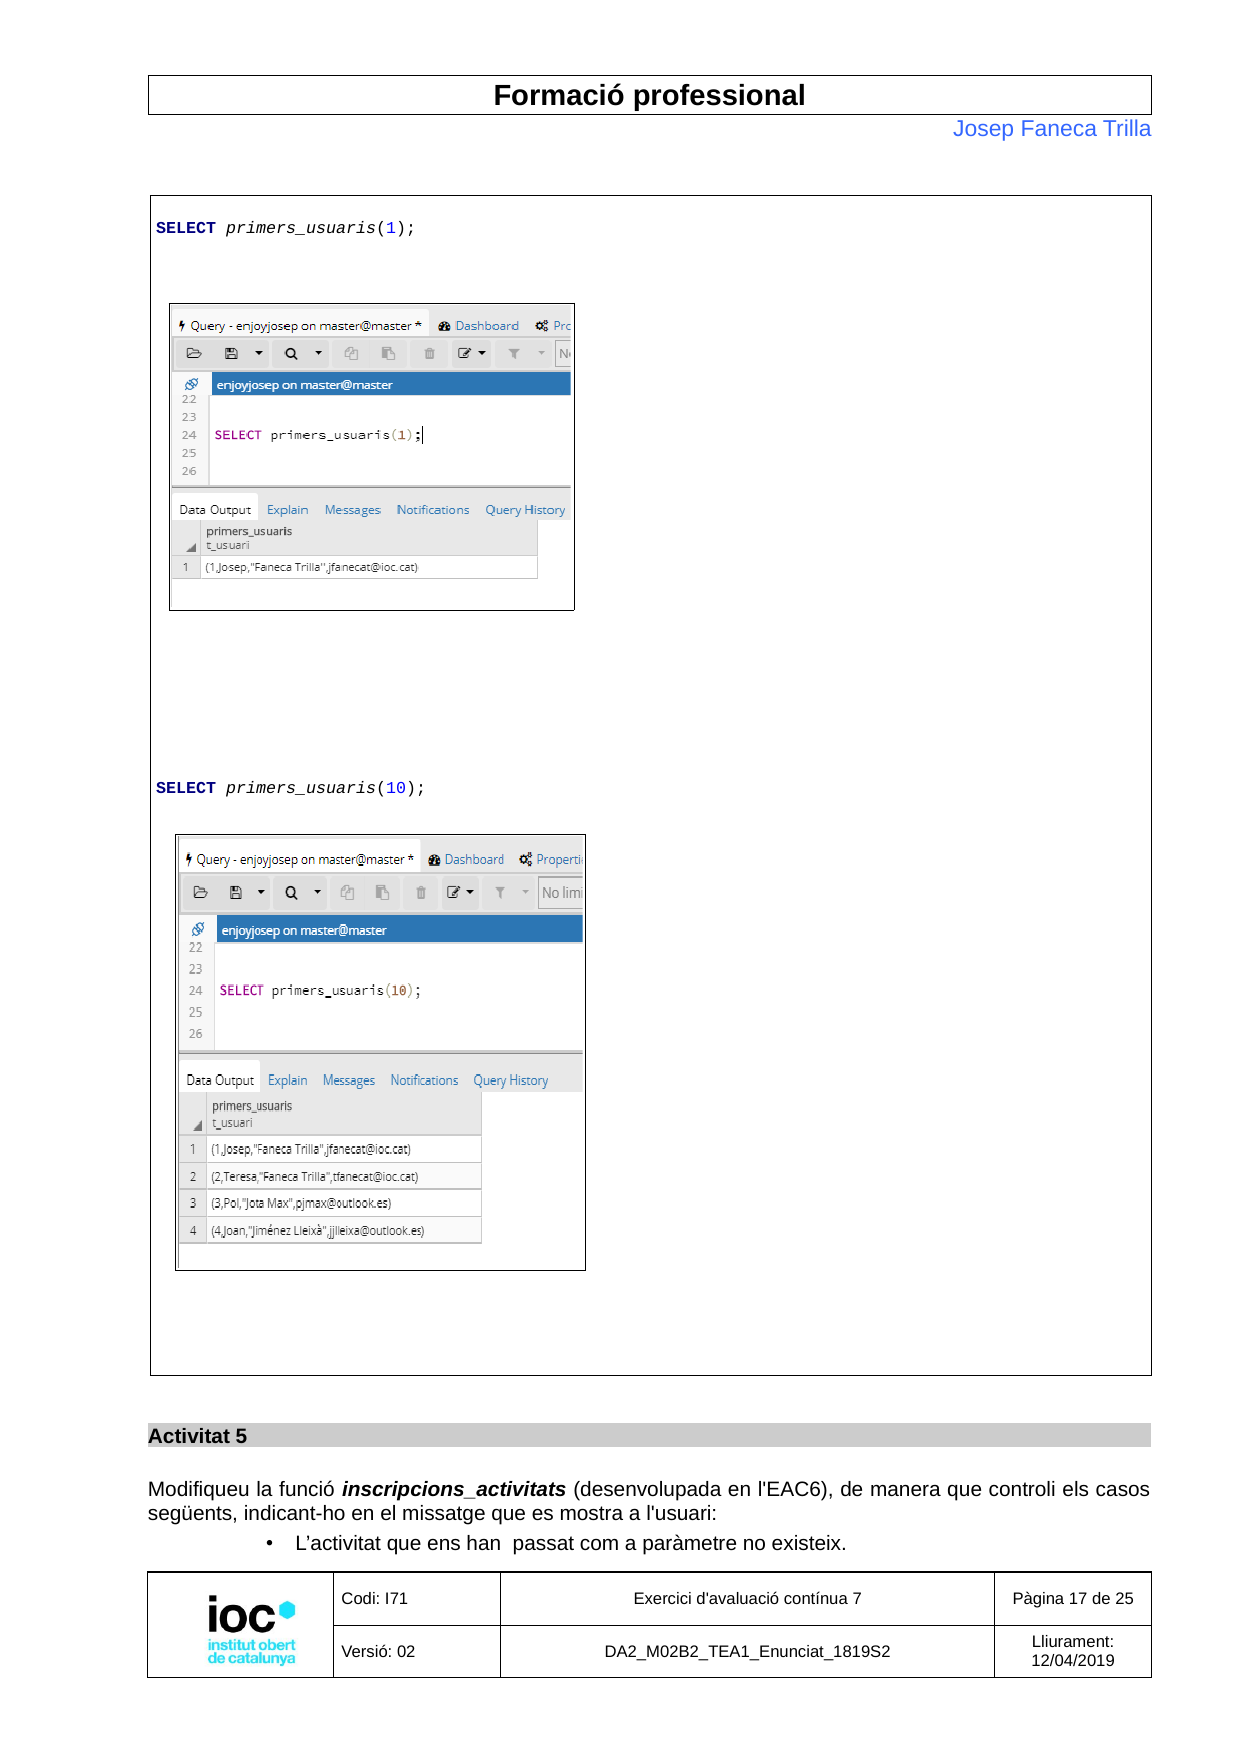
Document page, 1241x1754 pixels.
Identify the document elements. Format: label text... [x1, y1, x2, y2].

picture [177, 836, 583, 1268]
picture [171, 305, 571, 607]
picture [195, 1581, 309, 1677]
list L’activitat que ens han passat com a paràmetre no existeix. [266, 1531, 1151, 1555]
text Activitat 5 [148, 1423, 1151, 1447]
table_header [151, 1268, 1151, 1375]
table_header SELECT primers_usuaris(1); SELECT primers_usuaris(10); [151, 196, 1151, 1267]
text Modifiqueu la funció inscripcions_activitats (desenvolupada en l'EAC6), de manera que controli els casos següents, indicant-ho en el missatge que es mostra a l'usuari: [148, 1477, 1151, 1525]
